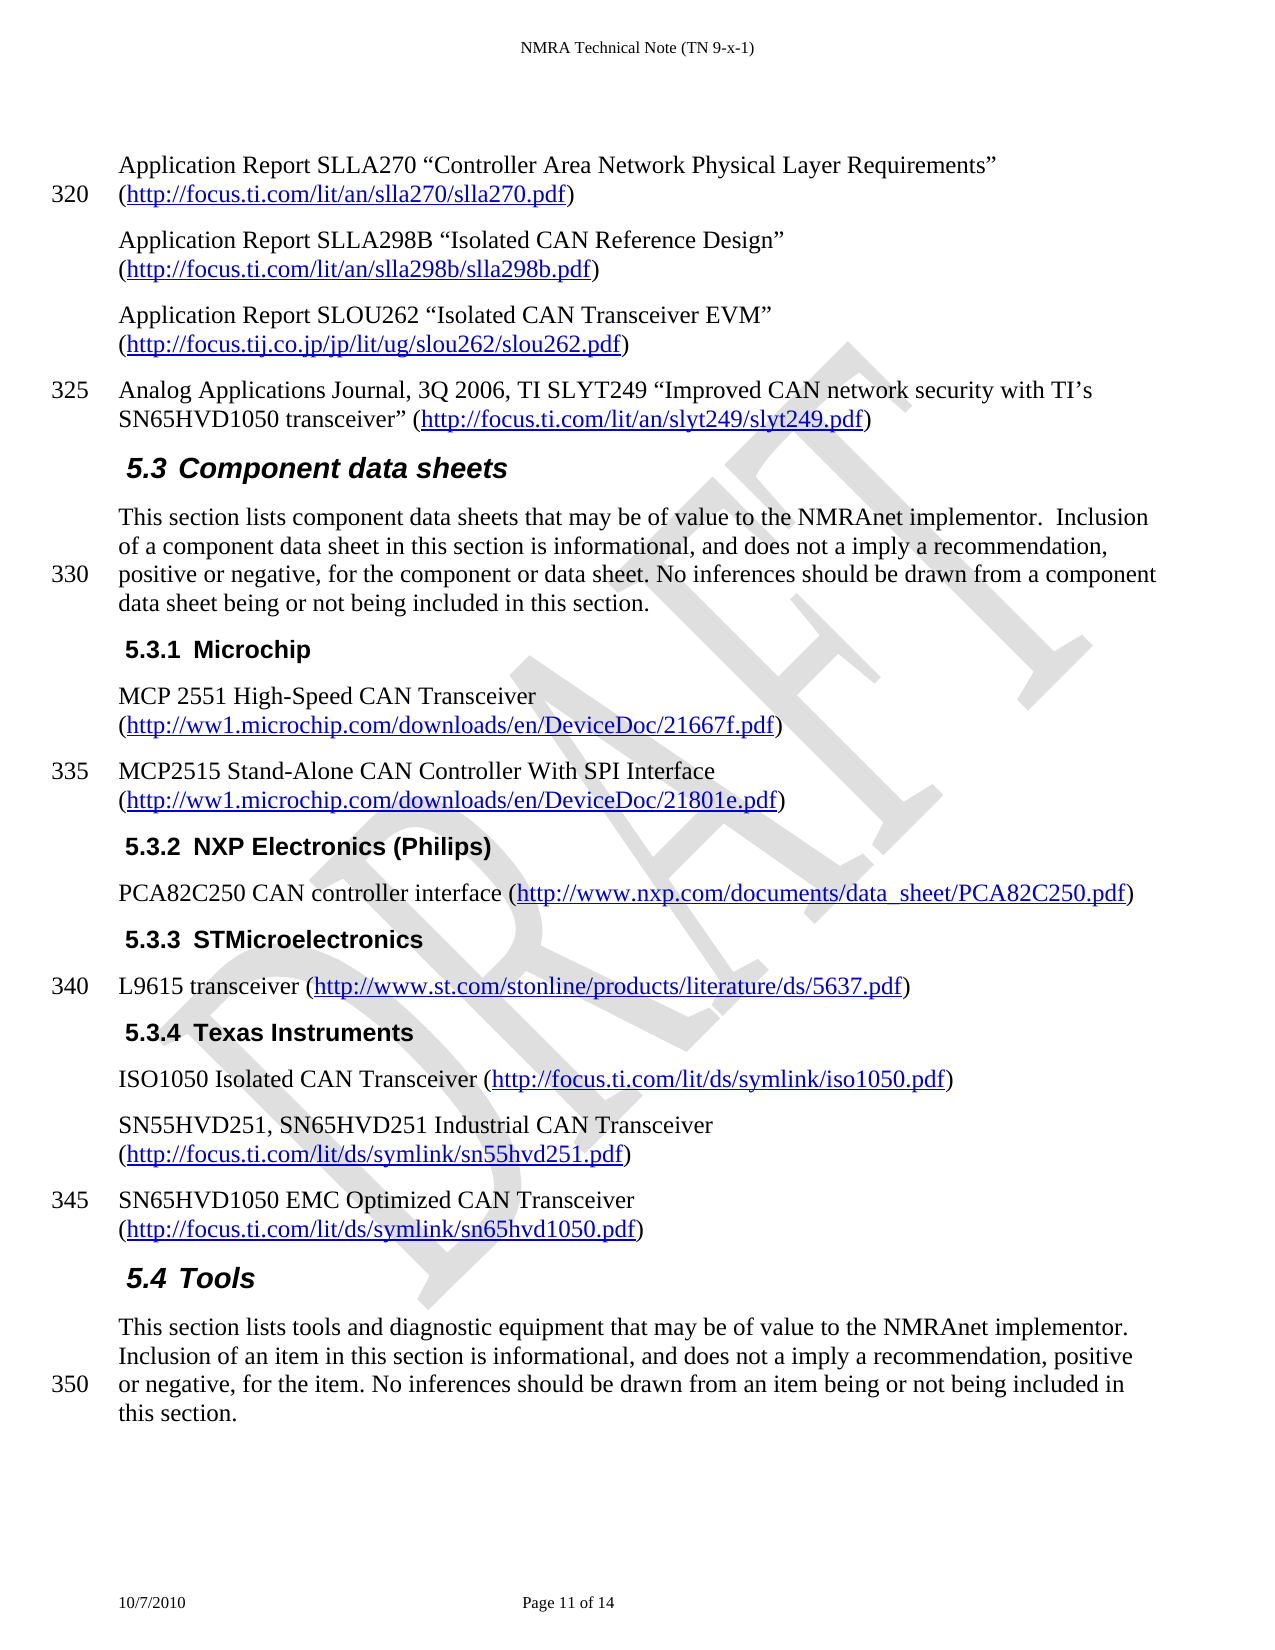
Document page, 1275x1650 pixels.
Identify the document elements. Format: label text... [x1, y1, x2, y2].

text SN55HVD251, SN65HVD251 Industrial CAN Transceiver (http://focus.ti.com/lit/ds/symlink/sn55hvd251.pdf) [306, 1110, 489, 1164]
text Analog Applications Journal, 3Q 2006, TI SLYT249 “Improved CAN network security with TI’s SN65HVD1050 transceiver” (http://focus.ti.com/lit/an/slyt249/slyt249.pdf) [817, 376, 1157, 433]
subtitle Texas Instruments [213, 1017, 399, 1046]
subtitle Texas Instruments [694, 1017, 1157, 1046]
text ISO1050 Isolated CAN Transceiver (http://focus.ti.com/lit/ds/symlink/iso1050.pdf) [462, 1064, 556, 1093]
text Analog Applications Journal, 3Q 2006, TI SLYT249 “Improved CAN network security with TI’s SN65HVD1050 transceiver” (http://focus.ti.com/lit/an/slyt249/slyt249.pdf) [118, 376, 812, 433]
text L9615 transceiver (http://www.st.com/stonline/products/literature/ds/5637.pdf) [227, 977, 342, 1000]
subtitle Texas Instruments [167, 1035, 199, 1046]
text ISO1050 Isolated CAN Transceiver (http://focus.ti.com/lit/ds/symlink/iso1050.pdf) [260, 1064, 443, 1093]
text PCA82C250 CAN controller interface (http://www.nxp.com/documents/data_sheet/PCA82C250.pdf) [384, 878, 509, 907]
subtitle Tools [118, 1261, 429, 1294]
text MCP2515 Stand-Alone CAN Controller With SPI Interface (http://ww1.microchip.com/downloads/en/DeviceDoc/21801e.pdf) [584, 756, 701, 810]
subtitle Texas Instruments [523, 1017, 672, 1046]
text Application Report SLLA298B “Isolated CAN Reference Design” (http://focus.ti.com/lit/an/slla298b/slla298b.pdf) [118, 225, 1157, 283]
text ISO1050 Isolated CAN Transceiver (http://focus.ti.com/lit/ds/symlink/iso1050.pdf) [570, 1064, 1157, 1093]
text SN55HVD251, SN65HVD251 Industrial CAN Transceiver (http://focus.ti.com/lit/ds/symlink/sn55hvd251.pdf) [496, 1110, 1157, 1168]
text Application Report SLLA270 “Controller Area Network Physical Layer Requirements” (http://focus.ti.com/lit/an/slla270/slla270.pdf) [118, 150, 1157, 207]
text PCA82C250 CAN controller interface (http://www.nxp.com/documents/data_sheet/PCA82C250.pdf) [525, 878, 663, 903]
text MCP 2551 High-Speed CAN Transceiver (http://ww1.microchip.com/downloads/en/DeviceDoc/21667f.pdf) [569, 681, 799, 739]
text MCP 2551 High-Speed CAN Transceiver (http://ww1.microchip.com/downloads/en/DeviceDoc/21667f.pdf) [798, 681, 1157, 739]
text Application Report SLOU262 “Isolated CAN Transceiver EVM” (http://focus.tij.co.jp/jp/lit/ug/slou262/slou262.pdf) [118, 300, 1157, 358]
text L9615 transceiver (http://www.st.com/stonline/products/literature/ds/5637.pdf) [360, 971, 459, 996]
text PCA82C250 CAN controller interface (http://www.nxp.com/documents/data_sheet/PCA82C250.pdf) [670, 878, 815, 903]
text ISO1050 Isolated CAN Transceiver (http://focus.ti.com/lit/ds/symlink/iso1050.pdf) [118, 1064, 246, 1093]
subtitle [1039, 635, 1079, 650]
subtitle [840, 635, 1024, 663]
subtitle [757, 451, 845, 484]
text MCP2515 Stand-Alone CAN Controller With SPI Interface (http://ww1.microchip.com/downloads/en/DeviceDoc/21801e.pdf) [680, 756, 874, 814]
text MCP2515 Stand-Alone CAN Controller With SPI Interface (http://ww1.microchip.com/downloads/en/DeviceDoc/21801e.pdf) [118, 756, 601, 814]
text L9615 transceiver (http://www.st.com/stonline/products/literature/ds/5637.pdf) [740, 971, 1157, 1000]
text This section lists component data sheets that may be of value to the NMRAnet implementor. Inclusion of a component data sheet in this section is informational, and does not a imply a recommendation, positive or negative, for the component or data sheet. No inferences should be drawn from a component data sheet being or not being included in this section. [906, 502, 1157, 617]
text This section lists component data sheets that may be of value to the NMRAnet implementor. Inclusion of a component data sheet in this section is informational, and does not a imply a recommendation, positive or negative, for the component or data sheet. No inferences should be drawn from a component data sheet being or not being included in this section. [665, 502, 978, 617]
subtitle NXP Electronics (Philips) [637, 832, 677, 856]
text SN55HVD251, SN65HVD251 Industrial CAN Transceiver (http://focus.ti.com/lit/ds/symlink/sn55hvd251.pdf) [118, 1110, 321, 1168]
subtitle Microchip [118, 635, 723, 663]
subtitle STMicroelectronics [541, 924, 700, 953]
subtitle STMicroelectronics [118, 924, 416, 953]
text L9615 transceiver (http://www.st.com/stonline/products/literature/ds/5637.pdf) [503, 972, 573, 996]
subtitle [738, 635, 818, 663]
subtitle STMicroelectronics [430, 924, 515, 953]
subtitle NXP Electronics (Philips) [367, 832, 456, 860]
subtitle [446, 1261, 1157, 1294]
subtitle Texas Instruments [118, 1017, 170, 1046]
text SN65HVD1050 EMC Optimized CAN Transceiver (http://focus.ti.com/lit/ds/symlink/sn65hvd1050.pdf) [118, 1186, 396, 1243]
subtitle NXP Electronics (Philips) [486, 832, 636, 860]
text MCP2515 Stand-Alone CAN Controller With SPI Interface (http://ww1.microchip.com/downloads/en/DeviceDoc/21801e.pdf) [859, 756, 1157, 814]
text This section lists tools and diagnostic equipment that may be of value to the NMRAnet implementor. Inclusion of an item in this section is informational, and does not a imply a recommendation, positive or negative, for the item. No inferences should be drawn from an item being or not being included in this section. [118, 1312, 1157, 1427]
subtitle STMicroelectronics [701, 924, 1157, 953]
text L9615 transceiver (http://www.st.com/stonline/products/literature/ds/5637.pdf) [118, 971, 216, 1000]
subtitle NXP Electronics (Philips) [792, 832, 1157, 860]
text PCA82C250 CAN controller interface (http://www.nxp.com/documents/data_sheet/PCA82C250.pdf) [833, 878, 1157, 907]
subtitle Texas Instruments [417, 1017, 509, 1046]
subtitle [855, 451, 1157, 484]
text MCP 2551 High-Speed CAN Transceiver (http://ww1.microchip.com/downloads/en/DeviceDoc/21667f.pdf) [118, 681, 552, 739]
text SN65HVD1050 EMC Optimized CAN Transceiver (http://focus.ti.com/lit/ds/symlink/sn65hvd1050.pdf) [382, 1186, 494, 1239]
text This section lists component data sheets that may be of value to the NMRAnet implementor. Inclusion of a component data sheet in this section is informational, and does not a imply a recommendation, positive or negative, for the component or data sheet. No inferences should be drawn from a component data sheet being or not being included in this section. [118, 502, 686, 617]
subtitle NXP Electronics (Philips) [689, 832, 774, 860]
subtitle [1077, 635, 1157, 663]
text PCA82C250 CAN controller interface (http://www.nxp.com/documents/data_sheet/PCA82C250.pdf) [118, 878, 370, 907]
subtitle Component data sheets [118, 451, 742, 484]
text SN65HVD1050 EMC Optimized CAN Transceiver (http://focus.ti.com/lit/ds/symlink/sn65hvd1050.pdf) [498, 1186, 1157, 1243]
text L9615 transceiver (http://www.st.com/stonline/products/literature/ds/5637.pdf) [596, 971, 720, 996]
subtitle NXP Electronics (Philips) [118, 832, 355, 860]
